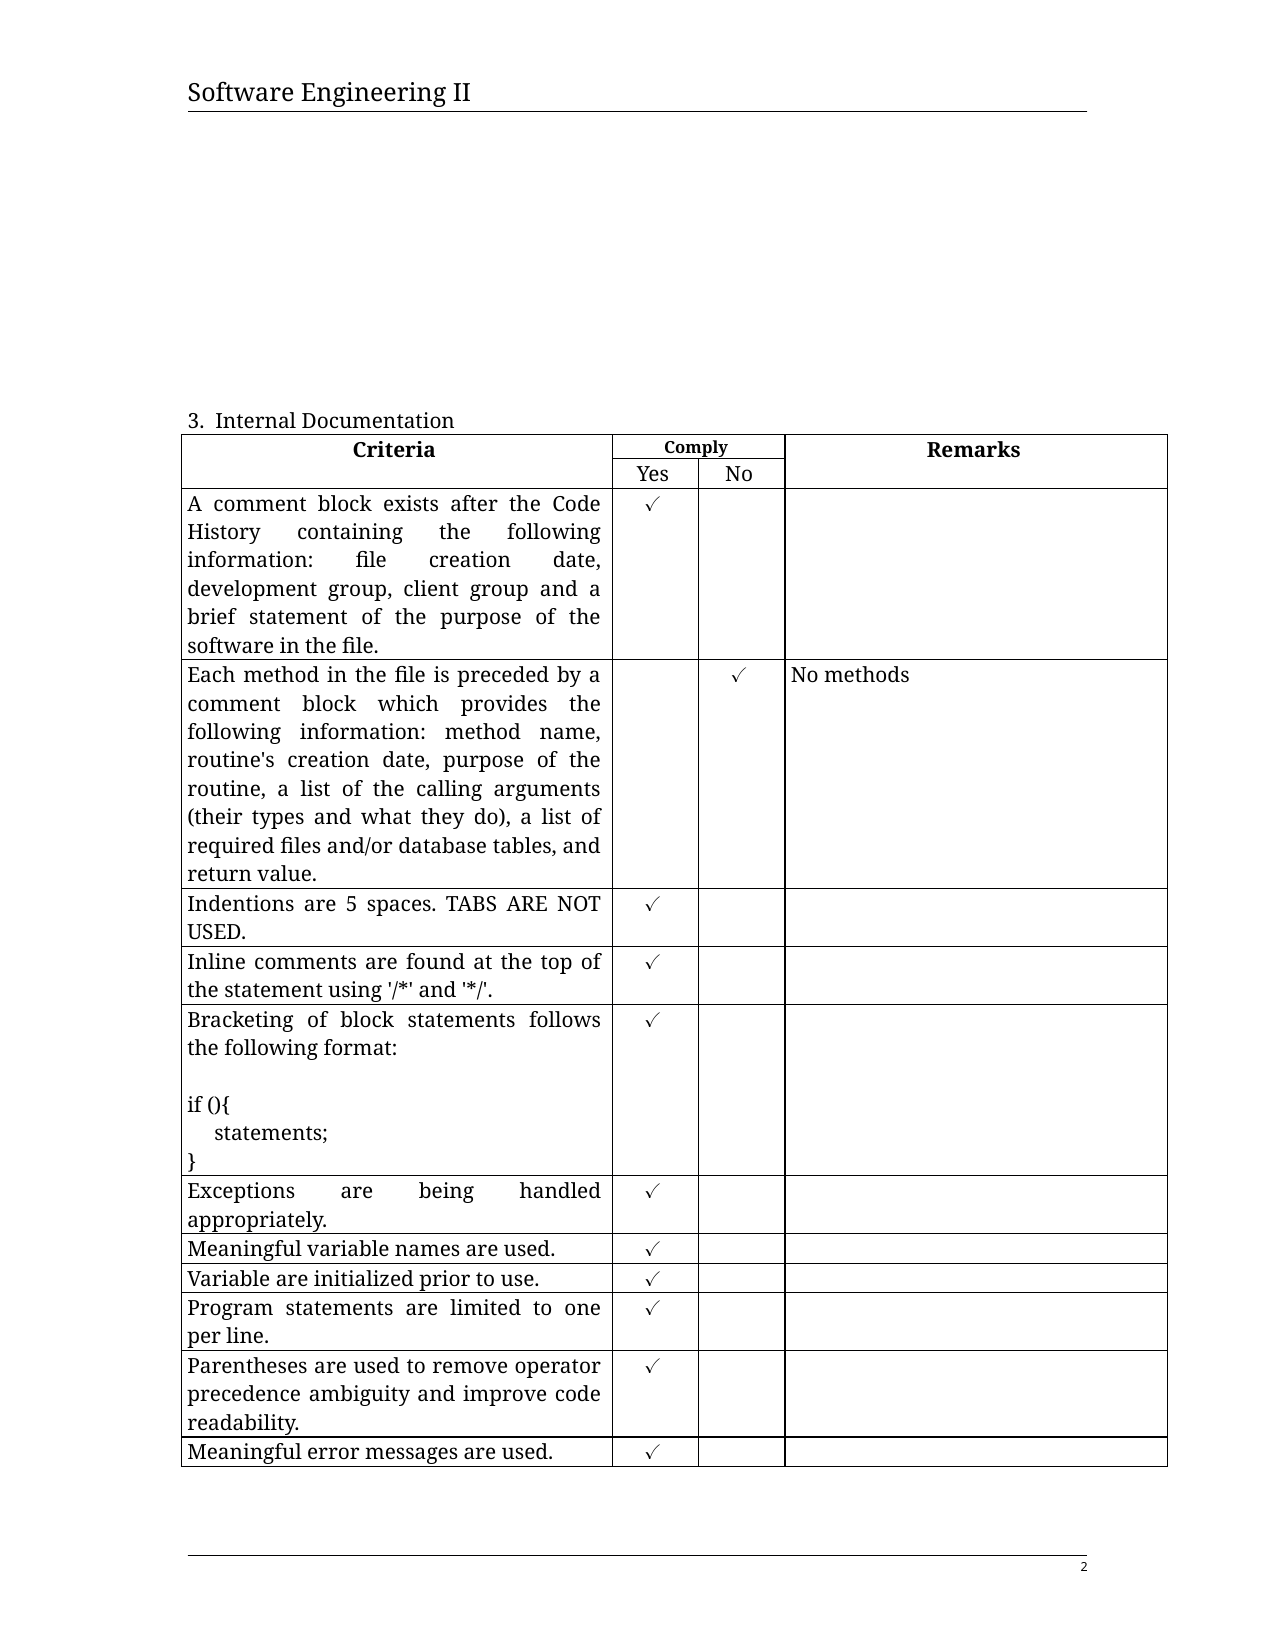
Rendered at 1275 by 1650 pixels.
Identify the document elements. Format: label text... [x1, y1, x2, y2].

table_cell [699, 889, 784, 946]
table_cell No methods [786, 660, 1167, 888]
table_cell [786, 889, 1167, 946]
table_cell Meaningful variable names are used. [182, 1234, 612, 1263]
table_cell [699, 947, 784, 1004]
table_cell ✓ [613, 1176, 698, 1233]
table_cell No [699, 459, 784, 488]
table_cell A comment block exists after the Code History containing the following information: file creation date, development group, client group and a brief statement of the purpose of the software in the file. [182, 489, 612, 659]
table_cell ✓ [613, 889, 698, 946]
table_cell [786, 1438, 1167, 1466]
table_cell [786, 1005, 1167, 1175]
table_cell [786, 1293, 1167, 1350]
table_cell ✓ [699, 660, 784, 888]
table_cell [699, 1234, 784, 1263]
table_cell [613, 660, 698, 888]
table_cell ✓ [613, 1005, 698, 1175]
table_cell [699, 1293, 784, 1350]
table_cell ✓ [613, 489, 698, 659]
table_cell Variable are initialized prior to use. [182, 1264, 612, 1292]
table_cell [699, 1351, 784, 1436]
table_cell ✓ [613, 1293, 698, 1350]
table_cell Inline comments are found at the top of the statement using '/*' and '*/'. [182, 947, 612, 1004]
table_cell [786, 1176, 1167, 1233]
table_header Remarks [786, 435, 1167, 488]
text 3. Internal Documentation [187, 406, 1087, 434]
table_cell Parentheses are used to remove operator precedence ambiguity and improve code readability. [182, 1351, 612, 1436]
table_cell [786, 1264, 1167, 1292]
table_cell Exceptions are being handled appropriately. [182, 1176, 612, 1233]
table_cell Program statements are limited to one per line. [182, 1293, 612, 1350]
table_cell [786, 1234, 1167, 1263]
table_cell ✓ [613, 1438, 698, 1466]
table_cell [786, 1351, 1167, 1436]
table_cell [699, 1438, 784, 1466]
table_cell Meaningful error messages are used. [182, 1438, 612, 1466]
table_cell Each method in the file is preceded by a comment block which provides the following information: method name, routine's creation date, purpose of the routine, a list of the calling arguments (their types and what they do), a list of required files and/or database tables, and return value. [182, 660, 612, 888]
table_cell Bracketing of block statements follows the following format: if (){ statements; } [182, 1005, 612, 1175]
table_cell ✓ [613, 1351, 698, 1436]
table_cell [699, 489, 784, 659]
table_cell [786, 947, 1167, 1004]
table_header Criteria [182, 435, 612, 488]
table_cell ✓ [613, 947, 698, 1004]
table_cell [699, 1176, 784, 1233]
table_cell [699, 1005, 784, 1175]
table_cell [699, 1264, 784, 1292]
table_cell [786, 489, 1167, 659]
table_cell Yes [613, 459, 698, 488]
table_cell Indentions are 5 spaces. TABS ARE NOT USED. [182, 889, 612, 946]
table_header Comply [613, 435, 784, 458]
table_cell ✓ [613, 1234, 698, 1263]
table_cell ✓ [613, 1264, 698, 1292]
